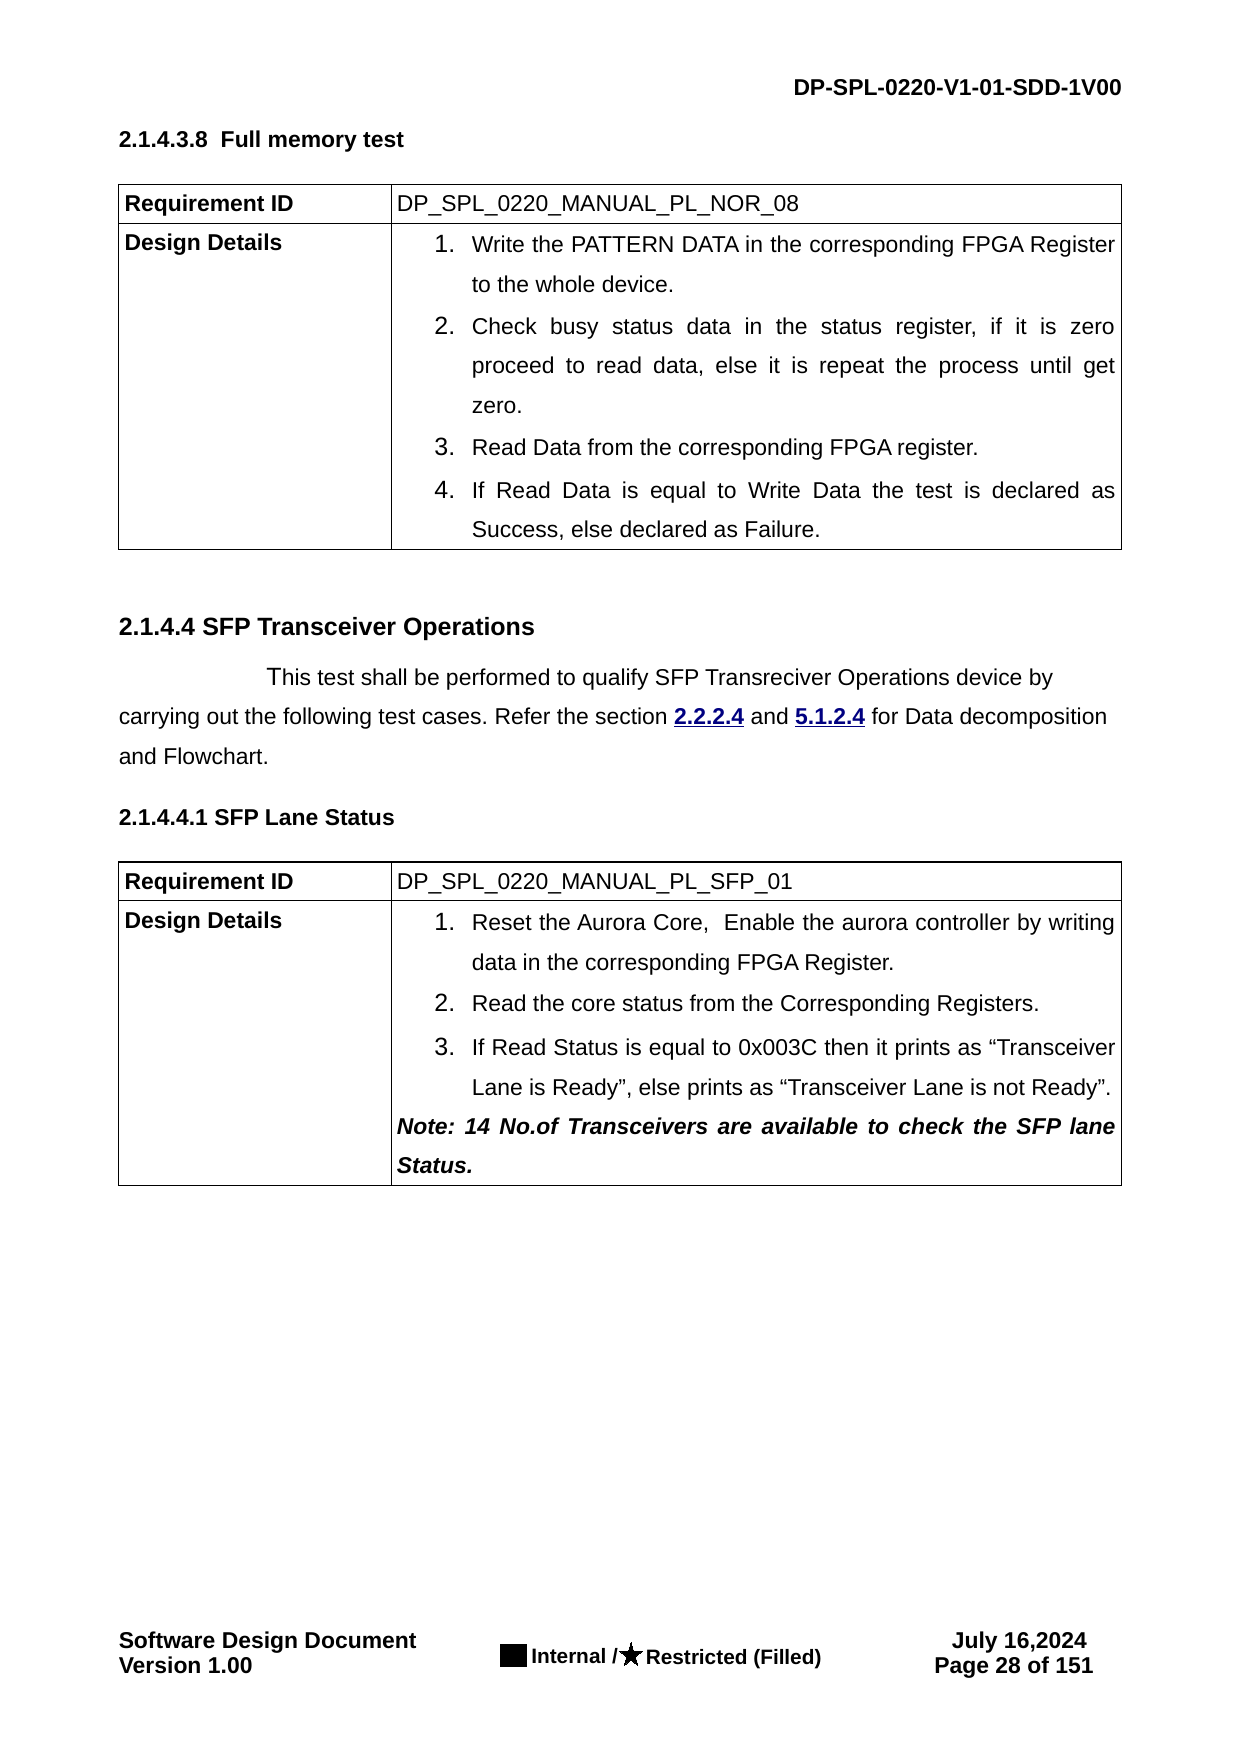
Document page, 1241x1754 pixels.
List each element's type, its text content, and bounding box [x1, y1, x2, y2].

text This test shall be performed to qualify SFP Transreciver Operations device by carrying out the following test cases. Refer the section 2.2.2.4 and 5.1.2.4 for Data decomposition and Flowchart. [118, 661, 1122, 769]
table_cell Reset the Aurora Core, Enable the aurora controller by writing data in the corresponding FPGA Register. Read the core status from the Corresponding Registers. If Read Status is equal to 0x003C then it prints as “Transceiver Lane is Ready”, else prints as “Transceiver Lane is not Ready”. Note: 14 No.of Transceivers are available to check the SFP lane Status. [392, 901, 1121, 1184]
table_header Requirement ID [119, 863, 391, 900]
table_cell Design Details [119, 224, 391, 548]
table_cell Write the PATTERN DATA in the corresponding FPGA Register to the whole device. Check busy status data in the status register, if it is zero proceed to read data, else it is repeat the process until get zero. Read Data from the corresponding FPGA register. If Read Data is equal to Write Data the test is declared as Success, else declared as Failure. [392, 224, 1121, 548]
subtitle SFP Lane Status [118, 807, 1122, 830]
table_header DP_SPL_0220_MANUAL_PL_NOR_08 [392, 185, 1121, 222]
table_header Requirement ID [119, 185, 391, 222]
table_cell Design Details [119, 901, 391, 1184]
table_header DP_SPL_0220_MANUAL_PL_SFP_01 [392, 863, 1121, 900]
subtitle Full memory test [118, 129, 1122, 152]
subtitle SFP Transceiver Operations [118, 612, 1122, 641]
